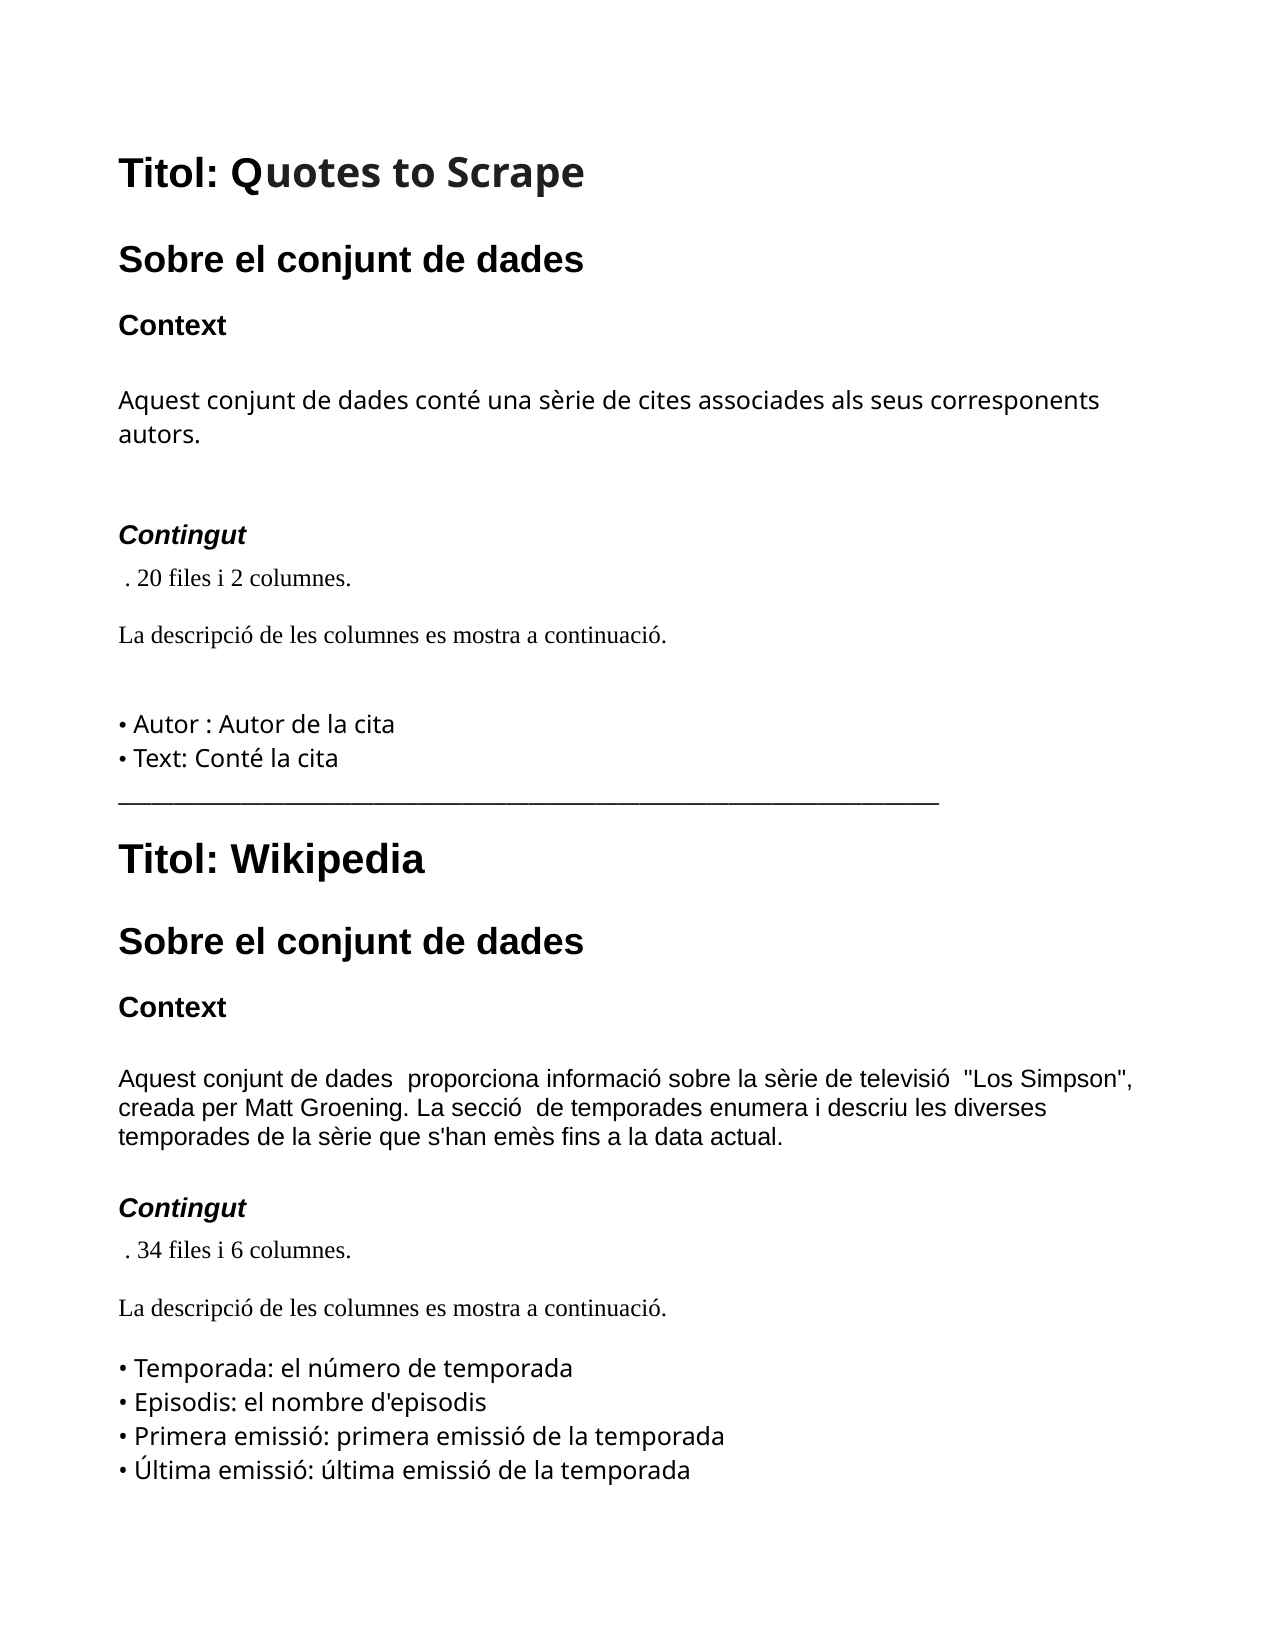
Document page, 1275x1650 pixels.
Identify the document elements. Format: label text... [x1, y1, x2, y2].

text . 34 files i 6 columnes. [118, 1236, 1157, 1264]
subtitle Sobre el conjunt de dades [118, 919, 1157, 962]
text Aquest conjunt de dades proporciona informació sobre la sèrie de televisió "Los Simpson", creada per Matt Groening. La secció de temporades enumera i descriu les diverses temporades de la sèrie que s'han emès fins a la data actual. [118, 1064, 1157, 1151]
text La descripció de les columnes es mostra a continuació. [118, 621, 1157, 649]
text Aquest conjunt de dades conté una sèrie de cites associades als seus corresponents autors. [118, 382, 1157, 451]
subtitle Contingut [118, 1192, 1157, 1223]
text • Autor : Autor de la cita • Text: Conté la cita __________________________________________________________________________ [118, 707, 1157, 809]
subtitle Contingut [118, 519, 1157, 551]
text . 20 files i 2 columnes. [118, 563, 1157, 592]
subtitle Sobre el conjunt de dades [118, 237, 1157, 281]
text La descripció de les columnes es mostra a continuació. [118, 1293, 1157, 1322]
subtitle Context [118, 308, 1157, 341]
subtitle Context [118, 989, 1157, 1023]
subtitle Titol: Quotes to Scrape [118, 143, 1157, 200]
text • Temporada: el número de temporada • Episodis: el nombre d'episodis • Primera emissió: primera emissió de la temporada • Última emissió: última emissió de la temporada [118, 1351, 1157, 1487]
subtitle Titol: Wikipedia [118, 834, 1157, 882]
